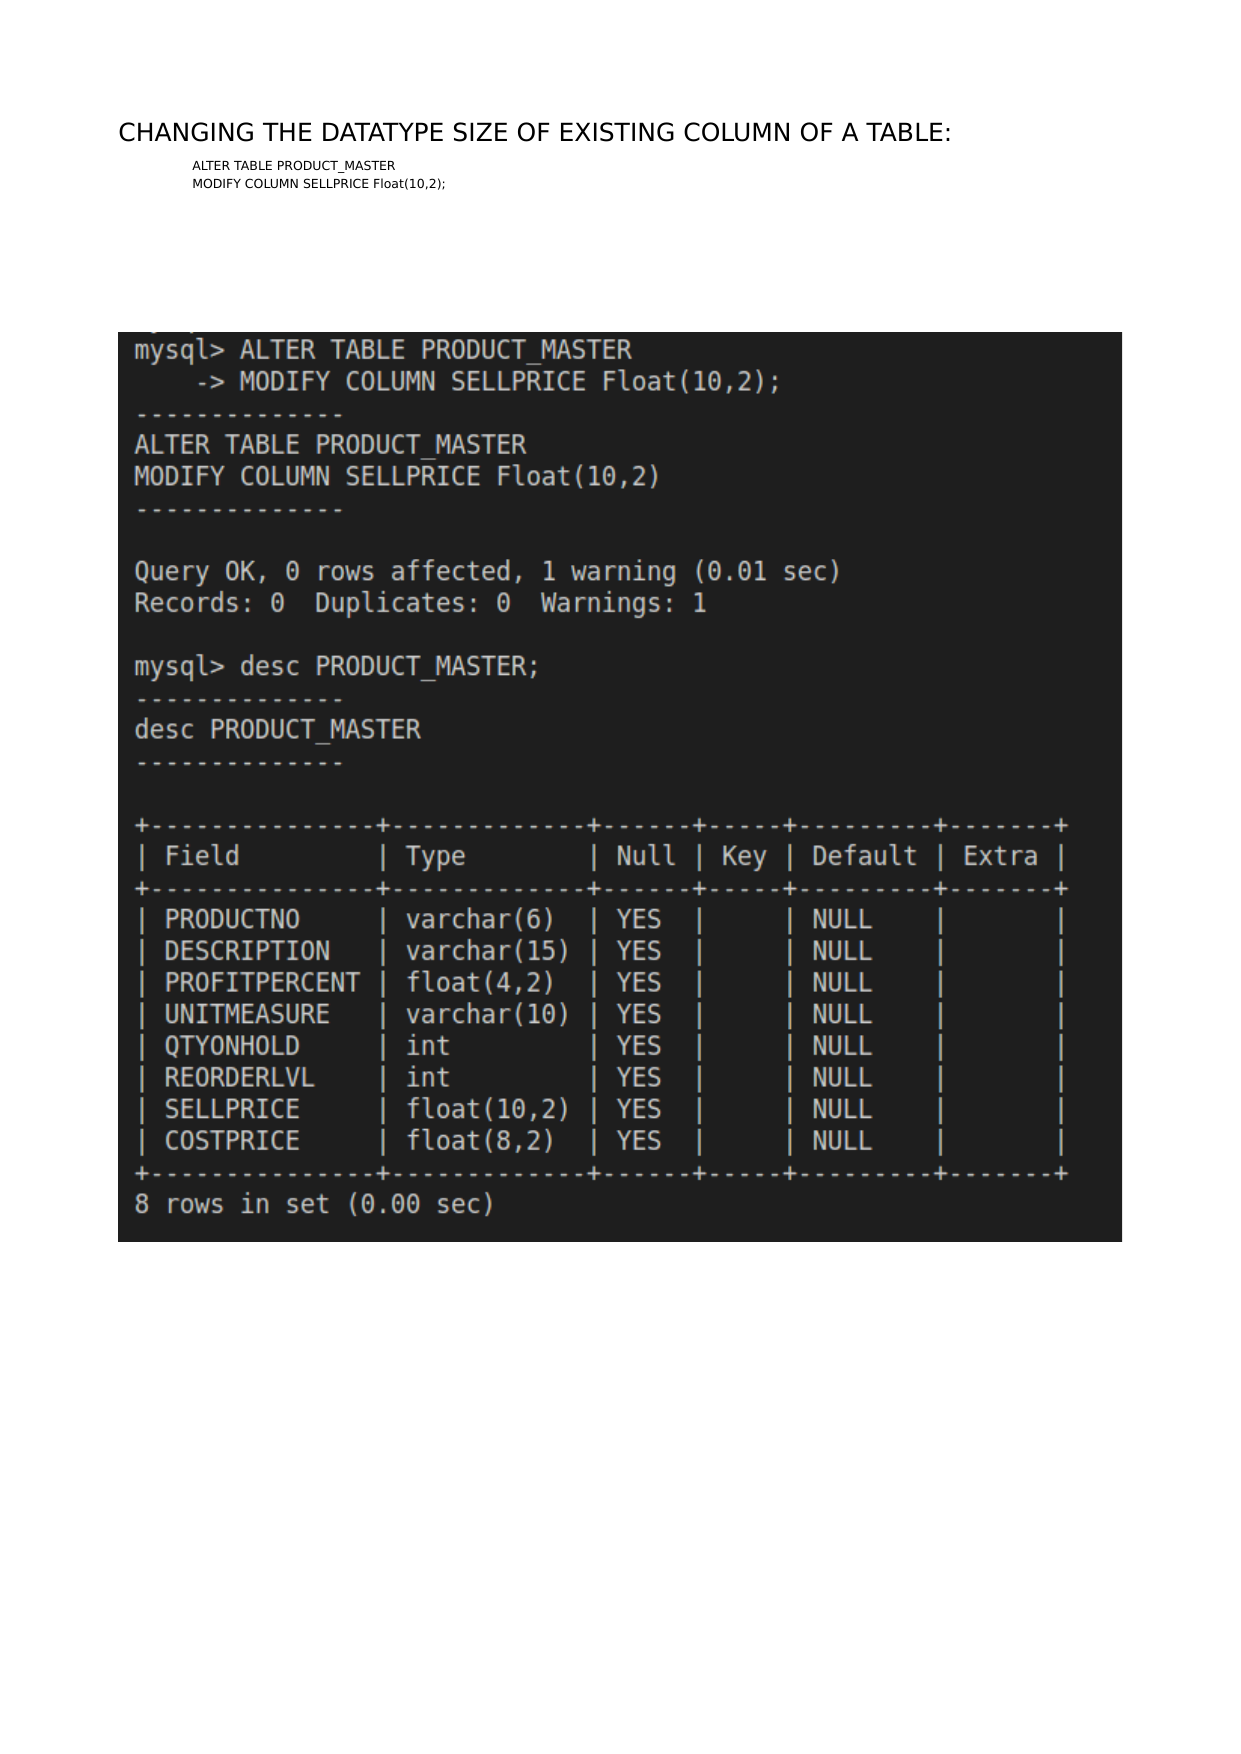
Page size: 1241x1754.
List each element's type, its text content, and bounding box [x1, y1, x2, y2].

text ALTER TABLE PRODUCT_MASTER [118, 147, 1122, 176]
text MODIFY COLUMN SELLPRICE Float(10,2); [118, 176, 1122, 191]
text CHANGING THE DATATYPE SIZE OF EXISTING COLUMN OF A TABLE: [118, 118, 1122, 147]
picture [118, 332, 1123, 1242]
